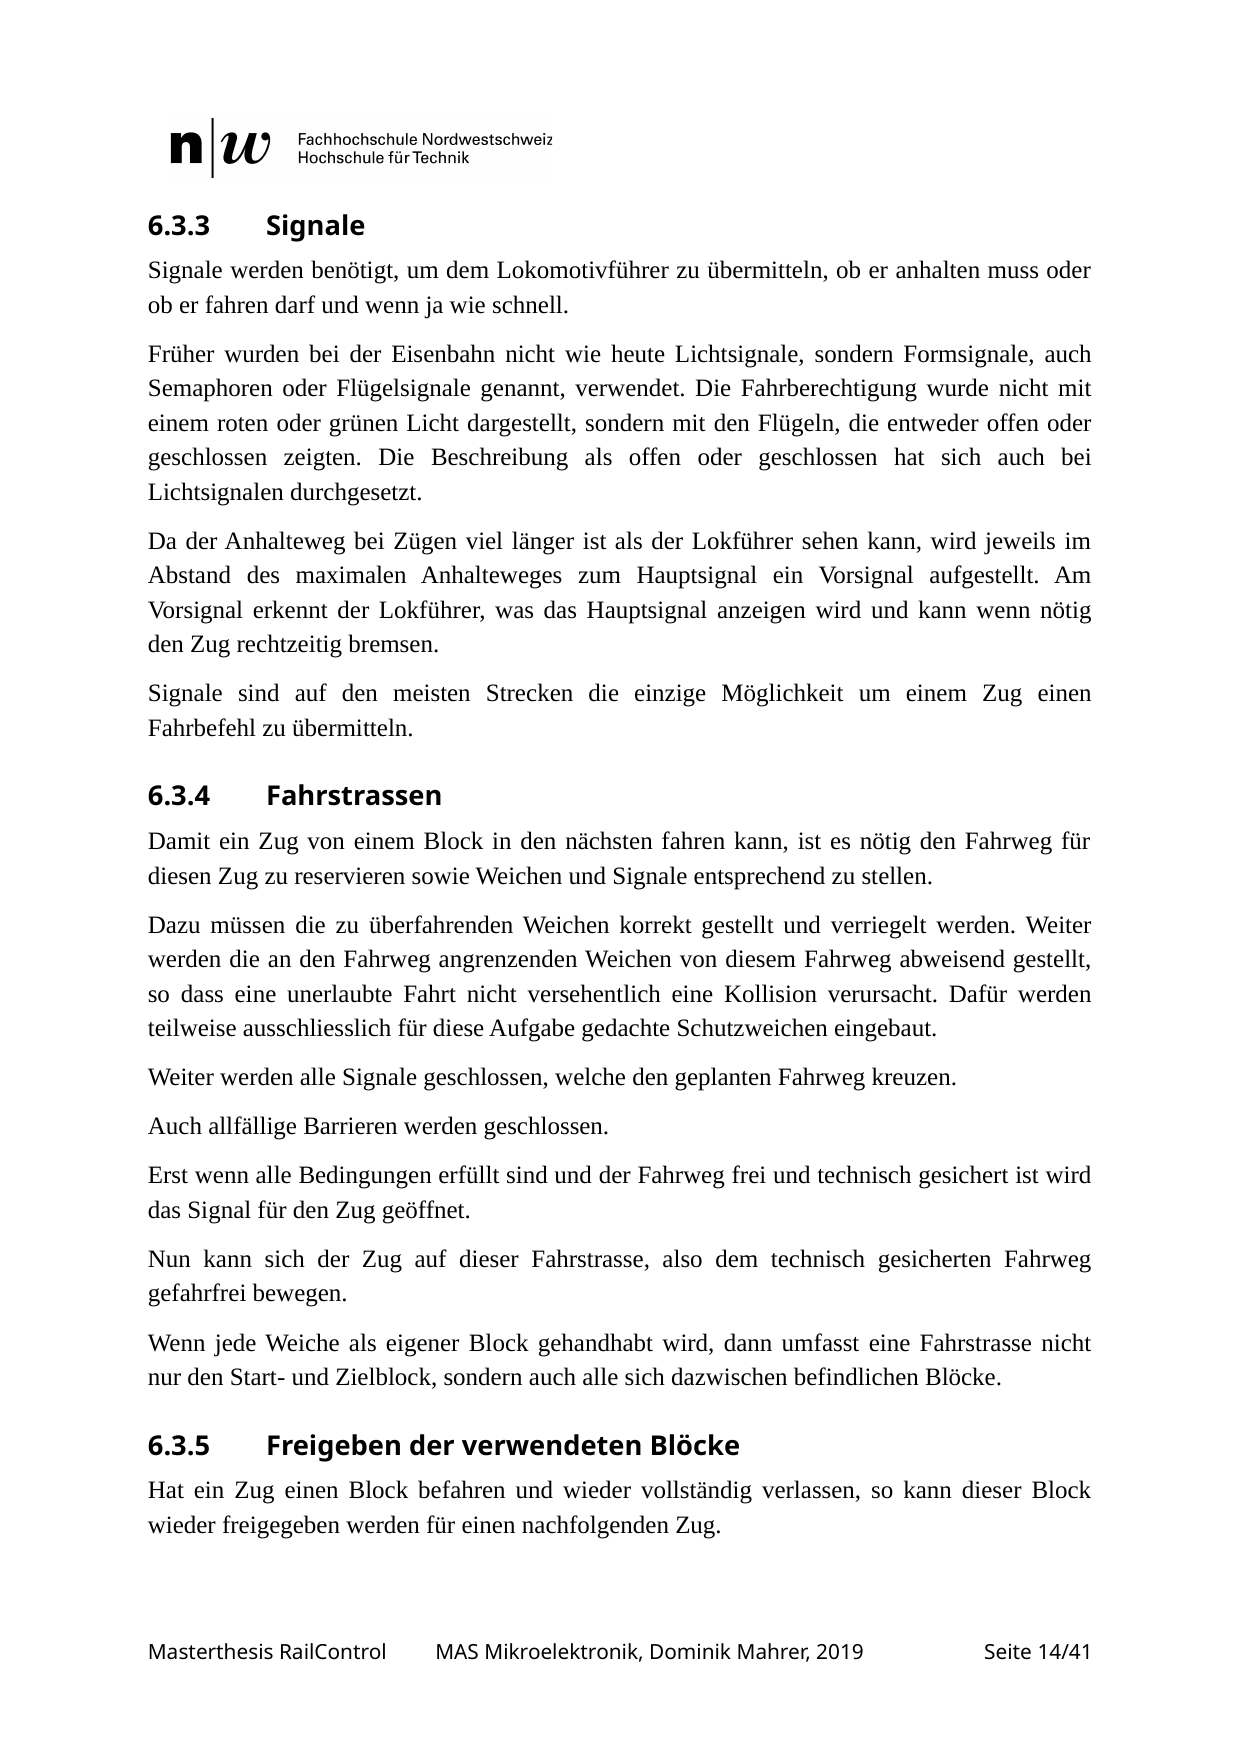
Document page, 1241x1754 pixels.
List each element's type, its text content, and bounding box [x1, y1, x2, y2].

text Da der Anhalteweg bei Zügen viel länger ist als der Lokführer sehen kann, wird jeweils im Abstand des maximalen Anhalteweges zum Hauptsignal ein Vorsignal aufgestellt. Am Vorsignal erkennt der Lokführer, was das Hauptsignal anzeigen wird und kann wenn nötig den Zug rechtzeitig bremsen. [148, 526, 1093, 658]
text Erst wenn alle Bedingungen erfüllt sind und der Fahrweg frei und technisch gesichert ist wird das Signal für den Zug geöffnet. [148, 1161, 1093, 1224]
text Signale werden benötigt, um dem Lokomotivführer zu übermitteln, ob er anhalten muss oder ob er fahren darf und wenn ja wie schnell. [148, 256, 1093, 319]
text Damit ein Zug von einem Block in den nächsten fahren kann, ist es nötig den Fahrweg für diesen Zug zu reservieren sowie Weichen und Signale entsprechend zu stellen. [148, 826, 1093, 889]
subtitle Signale [148, 206, 1093, 243]
text Früher wurden bei der Eisenbahn nicht wie heute Lichtsignale, sondern Formsignale, auch Semaphoren oder Flügelsignale genannt, verwendet. Die Fahrberechtigung wurde nicht mit einem roten oder grünen Licht dargestellt, sondern mit den Flügeln, die entweder offen oder geschlossen zeigten. Die Beschreibung als offen oder geschlossen hat sich auch bei Lichtsignalen durchgesetzt. [148, 339, 1093, 506]
subtitle Fahrstrassen [148, 777, 1093, 814]
text Weiter werden alle Signale geschlossen, welche den geplanten Fahrweg kreuzen. [148, 1062, 1093, 1091]
text Nun kann sich der Zug auf dieser Fahrstrasse, also dem technisch gesicherten Fahrweg gefahrfrei bewegen. [148, 1244, 1093, 1307]
text Signale sind auf den meisten Strecken die einzige Möglichkeit um einem Zug einen Fahrbefehl zu übermitteln. [148, 678, 1093, 742]
text Auch allfällige Barrieren werden geschlossen. [148, 1111, 1093, 1140]
picture [170, 118, 553, 178]
text Hat ein Zug einen Block befahren und wieder vollständig verlassen, so kann dieser Block wieder freigegeben werden für einen nachfolgenden Zug. [148, 1475, 1093, 1539]
text Wenn jede Weiche als eigener Block gehandhabt wird, dann umfasst eine Fahrstrasse nicht nur den Start- und Zielblock, sondern auch alle sich dazwischen befindlichen Blöcke. [148, 1328, 1093, 1391]
subtitle Freigeben der verwendeten Blöcke [148, 1426, 1093, 1463]
text Dazu müssen die zu überfahrenden Weichen korrekt gestellt und verriegelt werden. Weiter werden die an den Fahrweg angrenzenden Weichen von diesem Fahrweg abweisend gestellt, so dass eine unerlaubte Fahrt nicht versehentlich eine Kollision verursacht. Dafür werden teilweise ausschliesslich für diese Aufgabe gedachte Schutzweichen eingebaut. [148, 910, 1093, 1042]
